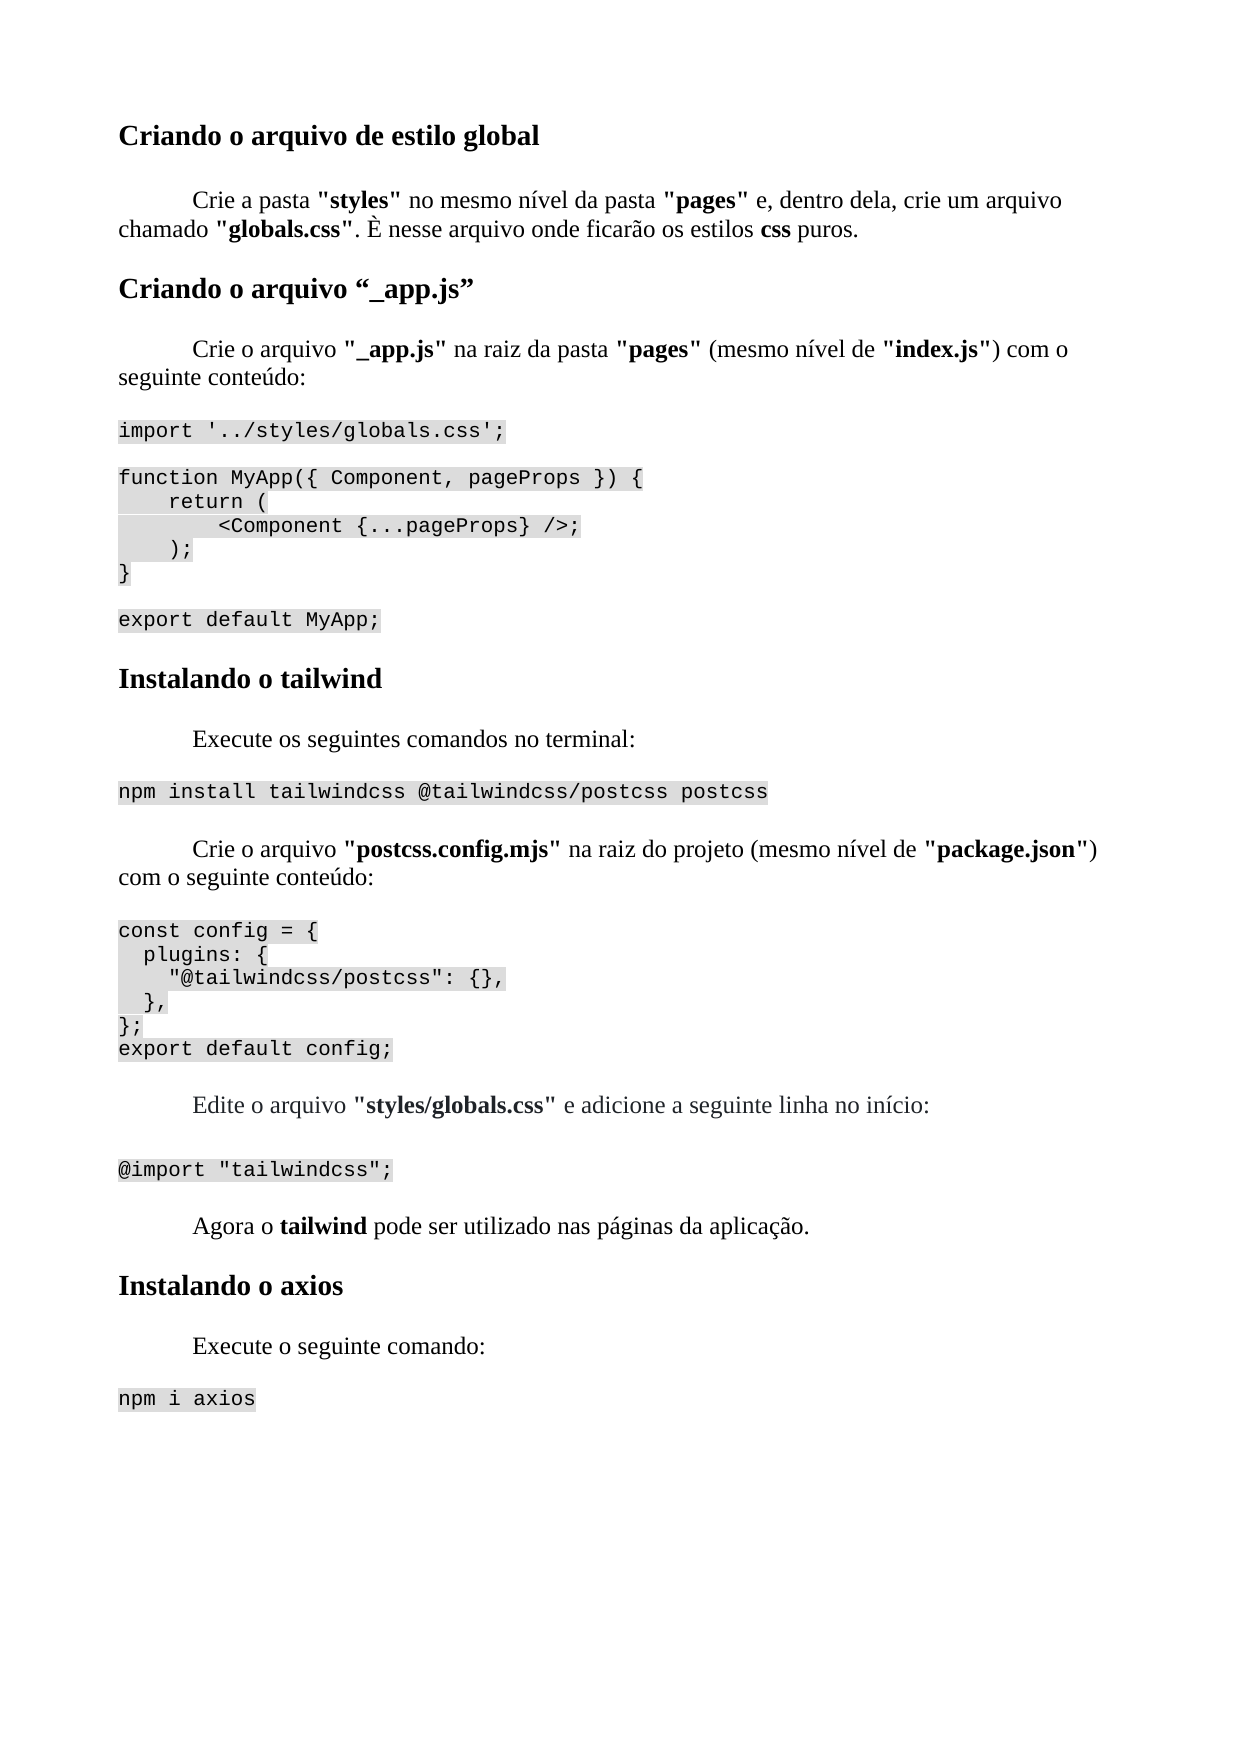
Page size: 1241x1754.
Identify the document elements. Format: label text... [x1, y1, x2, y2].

text @import "tailwindcss"; [118, 1158, 1122, 1182]
text function MyApp({ Component, pageProps }) { [118, 467, 1122, 491]
text export default MyApp; [118, 609, 1122, 633]
text return ( [118, 491, 1122, 514]
text Execute o seguinte comando: [118, 1331, 1122, 1359]
text Crie o arquivo "_app.js" na raiz da pasta "pages" (mesmo nível de "index.js") com o seguinte conteúdo: [118, 334, 1122, 391]
text npm i axios [118, 1388, 1122, 1412]
text }, [118, 991, 1122, 1014]
text export default config; [118, 1038, 1122, 1062]
text Crie a pasta "styles" no mesmo nível da pasta "pages" e, dentro dela, crie um arquivo chamado "globals.css". È nesse arquivo onde ficarão os estilos css puros. [118, 185, 1122, 243]
text <Component {...pageProps} />; [118, 514, 1122, 538]
text plugins: { [118, 944, 1122, 967]
text Criando o arquivo de estilo global [118, 118, 1122, 152]
text import '../styles/globals.css'; [118, 420, 1122, 444]
text const config = { [118, 920, 1122, 944]
text ); [118, 538, 1122, 562]
text }; [118, 1014, 1122, 1038]
text } [118, 562, 1122, 586]
text "@tailwindcss/postcss": {}, [118, 967, 1122, 991]
text Criando o arquivo “_app.js” [118, 271, 1122, 305]
text Crie o arquivo "postcss.config.mjs" na raiz do projeto (mesmo nível de "package.json") com o seguinte conteúdo: [118, 834, 1122, 891]
text Instalando o axios [118, 1268, 1122, 1302]
text Edite o arquivo "styles/globals.css" e adicione a seguinte linha no início: [118, 1091, 1122, 1119]
text Execute os seguintes comandos no terminal: [118, 724, 1122, 753]
text npm install tailwindcss @tailwindcss/postcss postcss [118, 781, 1122, 805]
text Instalando o tailwind [118, 662, 1122, 695]
text Agora o tailwind pode ser utilizado nas páginas da aplicação. [118, 1211, 1122, 1240]
